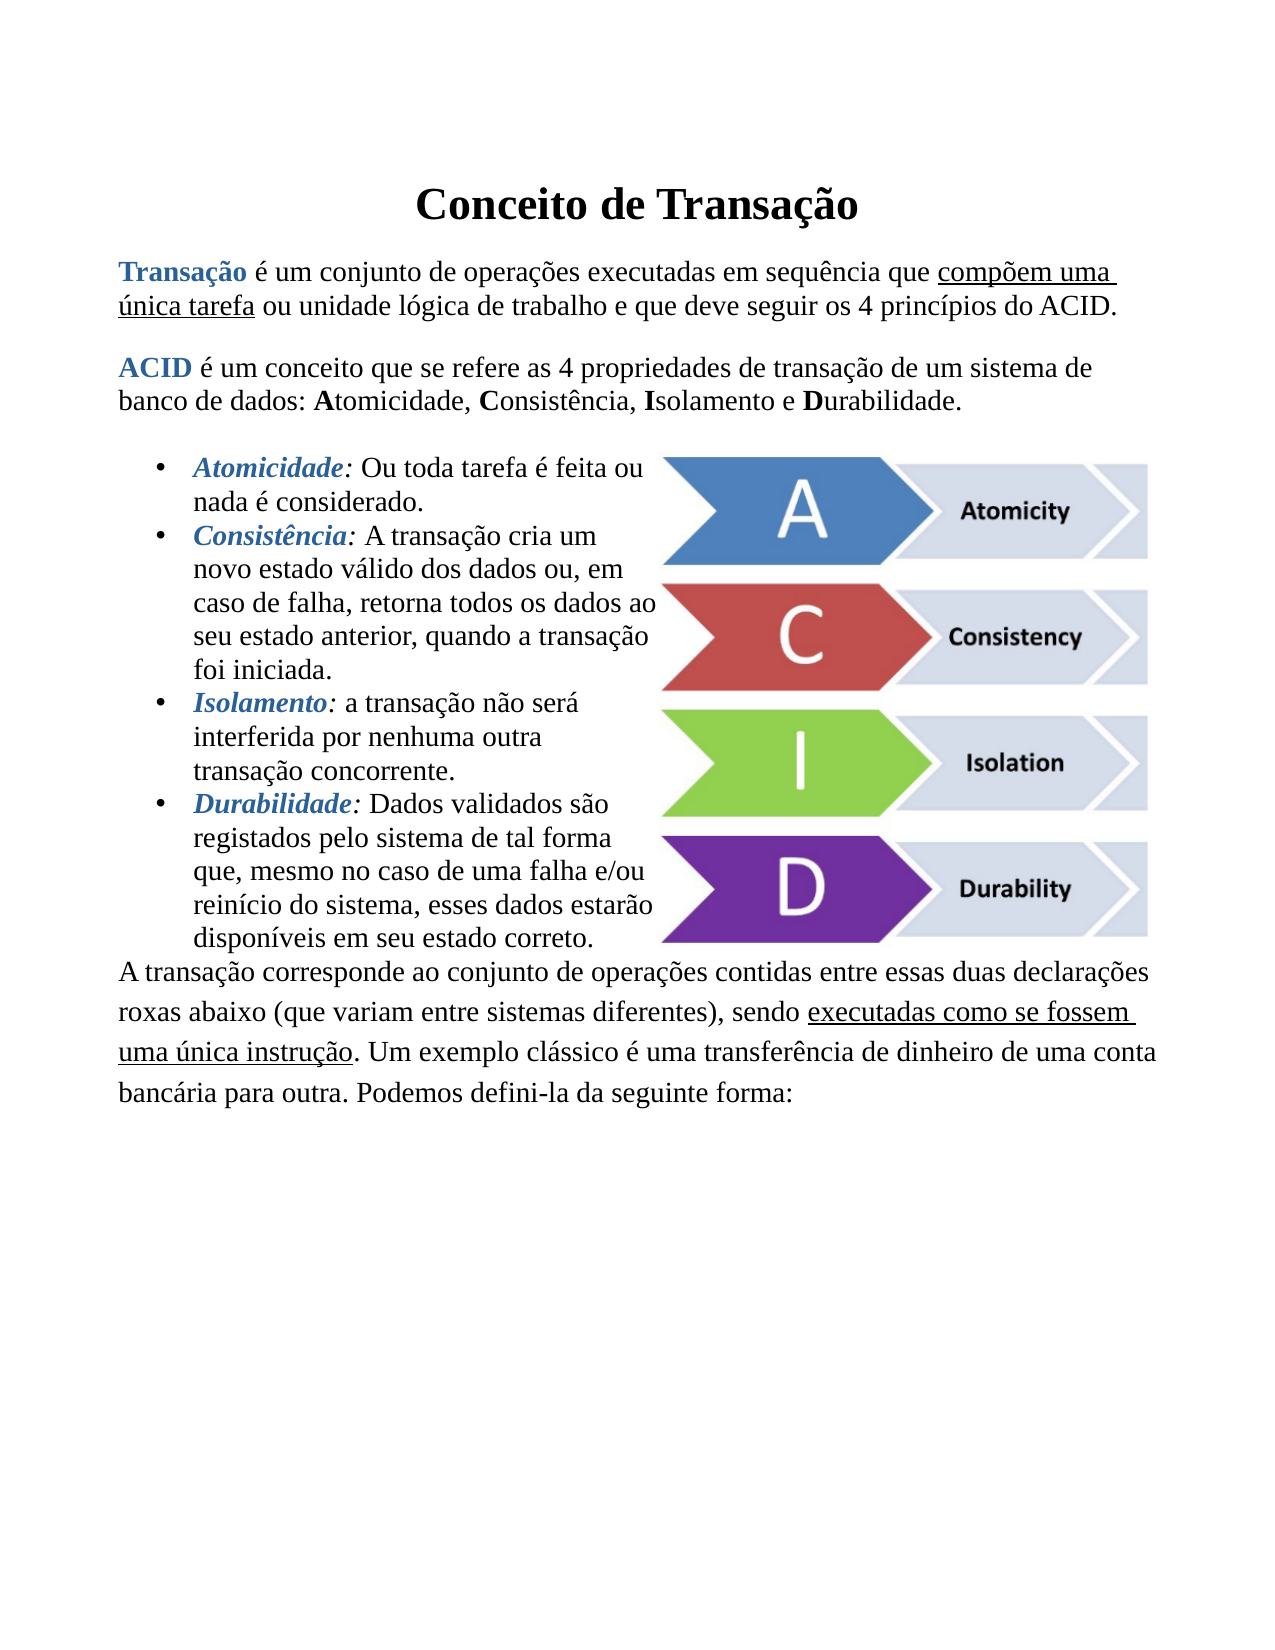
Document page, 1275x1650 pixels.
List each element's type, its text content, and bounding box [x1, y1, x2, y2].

list Consistência: A transação cria um novo estado válido dos dados ou, em caso de falha, retorna todos os dados ao seu estado anterior, quando a transação foi iniciada. [156, 518, 657, 686]
list Isolamento: a transação não será interferida por nenhuma outra transação concorrente. [156, 686, 657, 786]
text Conceito de Transação [118, 176, 1157, 229]
picture [657, 450, 1148, 949]
list Atomicidade: Ou toda tarefa é feita ou nada é considerado. [156, 451, 657, 518]
list Durabilidade: Dados validados são registados pelo sistema de tal forma que, mesmo no caso de uma falha e/ou reinício do sistema, esses dados estarão disponíveis em seu estado correto. [156, 786, 1157, 954]
text ACID é um conceito que se refere as 4 propriedades de transação de um sistema de banco de dados: Atomicidade, Consistência, Isolamento e Durabilidade. [118, 350, 1157, 417]
text Transação é um conjunto de operações executadas em sequência que compõem uma única tarefa ou unidade lógica de trabalho e que deve seguir os 4 princípios do ACID. [118, 254, 1157, 321]
text A transação corresponde ao conjunto de operações contidas entre essas duas declarações roxas abaixo (que variam entre sistemas diferentes), sendo executadas como se fossem uma única instrução. Um exemplo clássico é uma transferência de dinheiro de uma conta bancária para outra. Podemos defini-la da seguinte forma: [118, 954, 1157, 1108]
